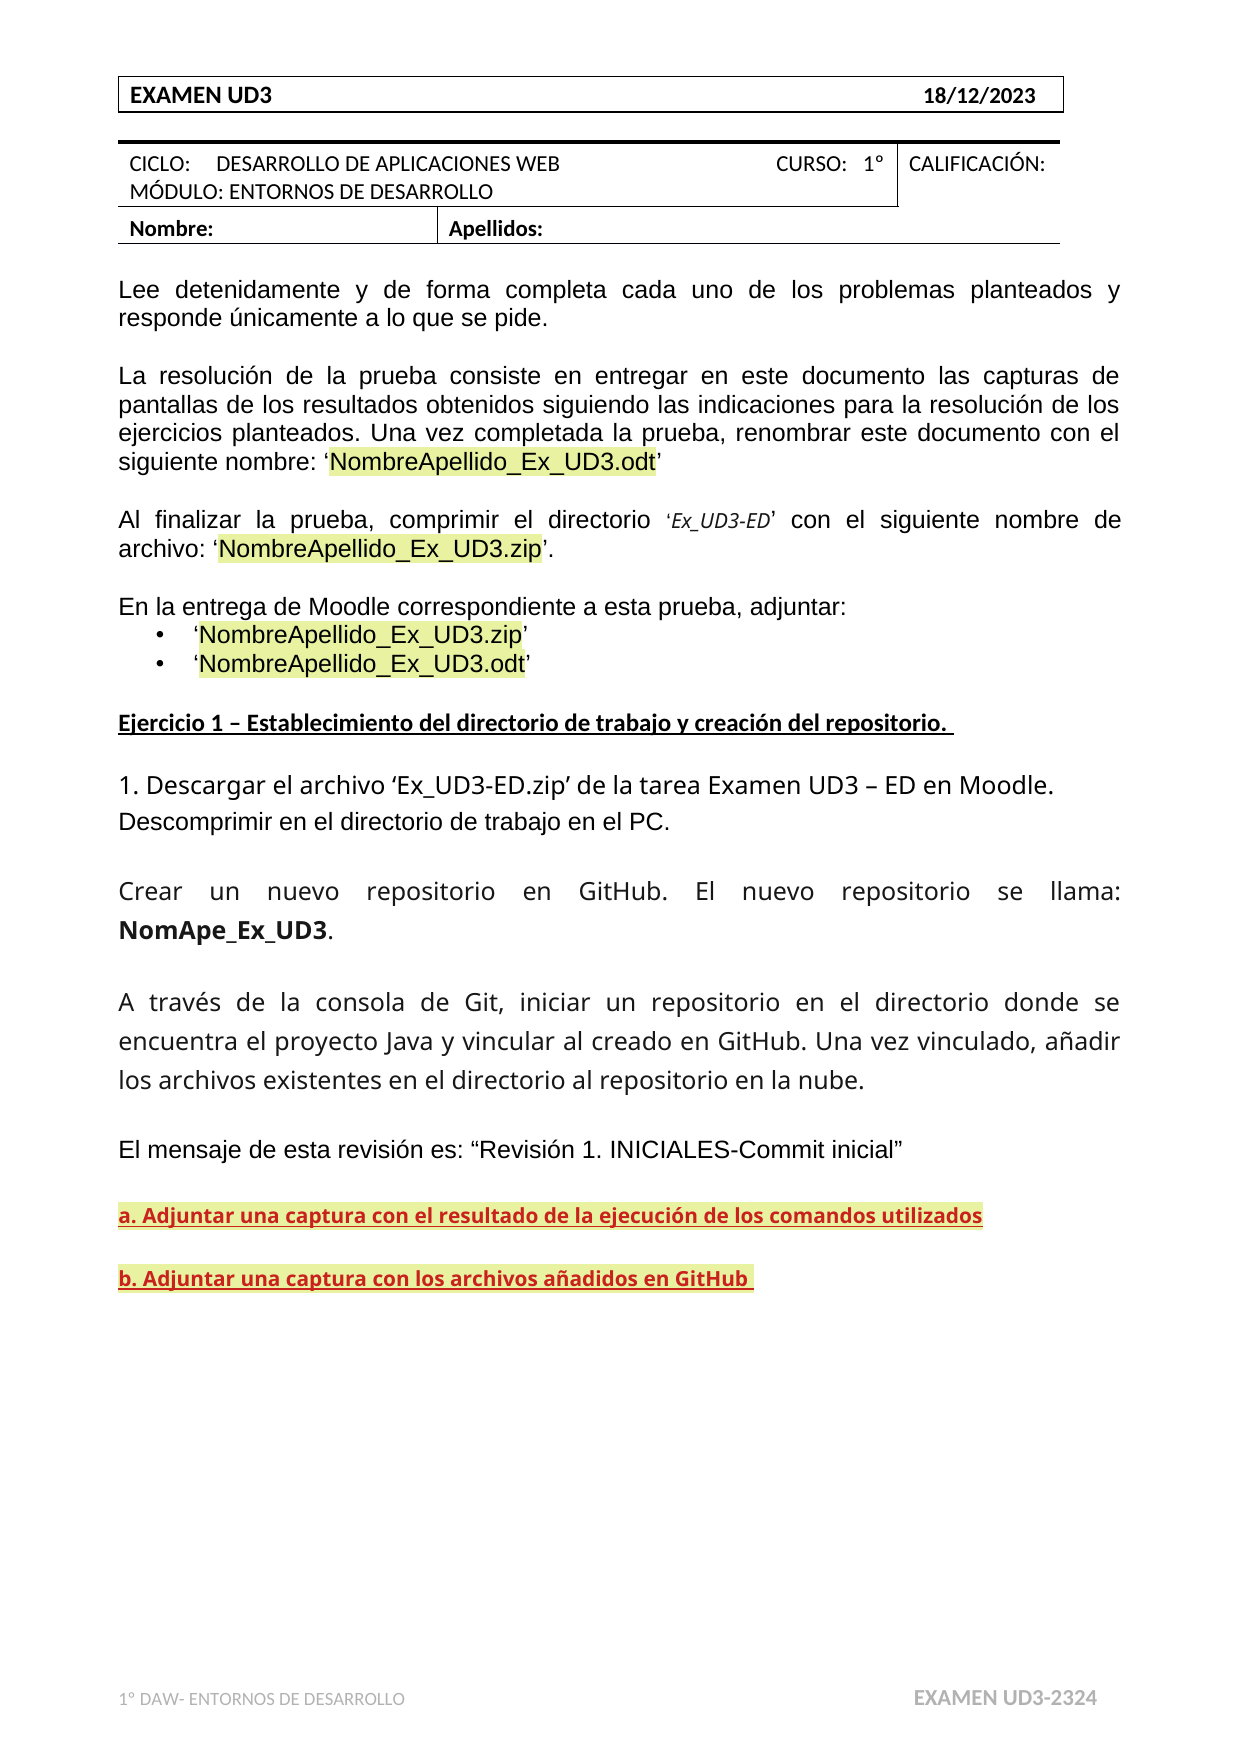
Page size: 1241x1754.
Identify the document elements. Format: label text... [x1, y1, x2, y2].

text La resolución de la prueba consiste en entregar en este documento las capturas de pantallas de los resultados obtenidos siguiendo las indicaciones para la resolución de los ejercicios planteados. Una vez completada la prueba, renombrar este documento con el siguiente nombre: ‘NombreApellido_Ex_UD3.odt’ [118, 361, 1122, 476]
text Crear un nuevo repositorio en GitHub. El nuevo repositorio se llama: NomApe_Ex_UD3. [118, 873, 1122, 946]
list ‘NombreApellido_Ex_UD3.odt’ [156, 649, 1122, 678]
table_cell Apellidos: [438, 207, 898, 243]
list ‘NombreApellido_Ex_UD3.zip’ [156, 621, 1122, 649]
text a. Adjuntar una captura con el resultado de la ejecución de los comandos utilizados [118, 1202, 1122, 1230]
table_header CICLO: DESARROLLO DE APLICACIONES WEB CURSO: 1º MÓDULO: ENTORNOS DE DESARROLLO [118, 144, 897, 206]
text El mensaje de esta revisión es: “Revisión 1. INICIALES-Commit inicial” [118, 1135, 1122, 1164]
table_cell Nombre: [118, 207, 437, 243]
table_header CALIFICACIÓN: [898, 144, 1060, 243]
text Lee detenidamente y de forma completa cada uno de los problemas planteados y responde únicamente a lo que se pide. [118, 275, 1122, 332]
text Descomprimir en el directorio de trabajo en el PC. [118, 807, 1122, 836]
text 1. Descargar el archivo ‘Ex_UD3-ED.zip’ de la tarea Examen UD3 – ED en Moodle. [118, 768, 1122, 802]
text b. Adjuntar una captura con los archivos añadidos en GitHub [118, 1264, 1122, 1293]
text Ejercicio 1 – Establecimiento del directorio de trabajo y creación del repositorio. [118, 707, 1122, 737]
text A través de la consola de Git, iniciar un repositorio en el directorio donde se encuentra el proyecto Java y vincular al creado en GitHub. Una vez vinculado, añadir los archivos existentes en el directorio al repositorio en la nube. [118, 984, 1122, 1097]
text Al finalizar la prueba, comprimir el directorio ‘Ex_UD3-ED’ con el siguiente nombre de archivo: ‘NombreApellido_Ex_UD3.zip’. [118, 505, 1122, 563]
table_header EXAMEN UD3 18/12/2023 [119, 77, 1063, 111]
text En la entrega de Moodle correspondiente a esta prueba, adjuntar: [118, 592, 1122, 621]
